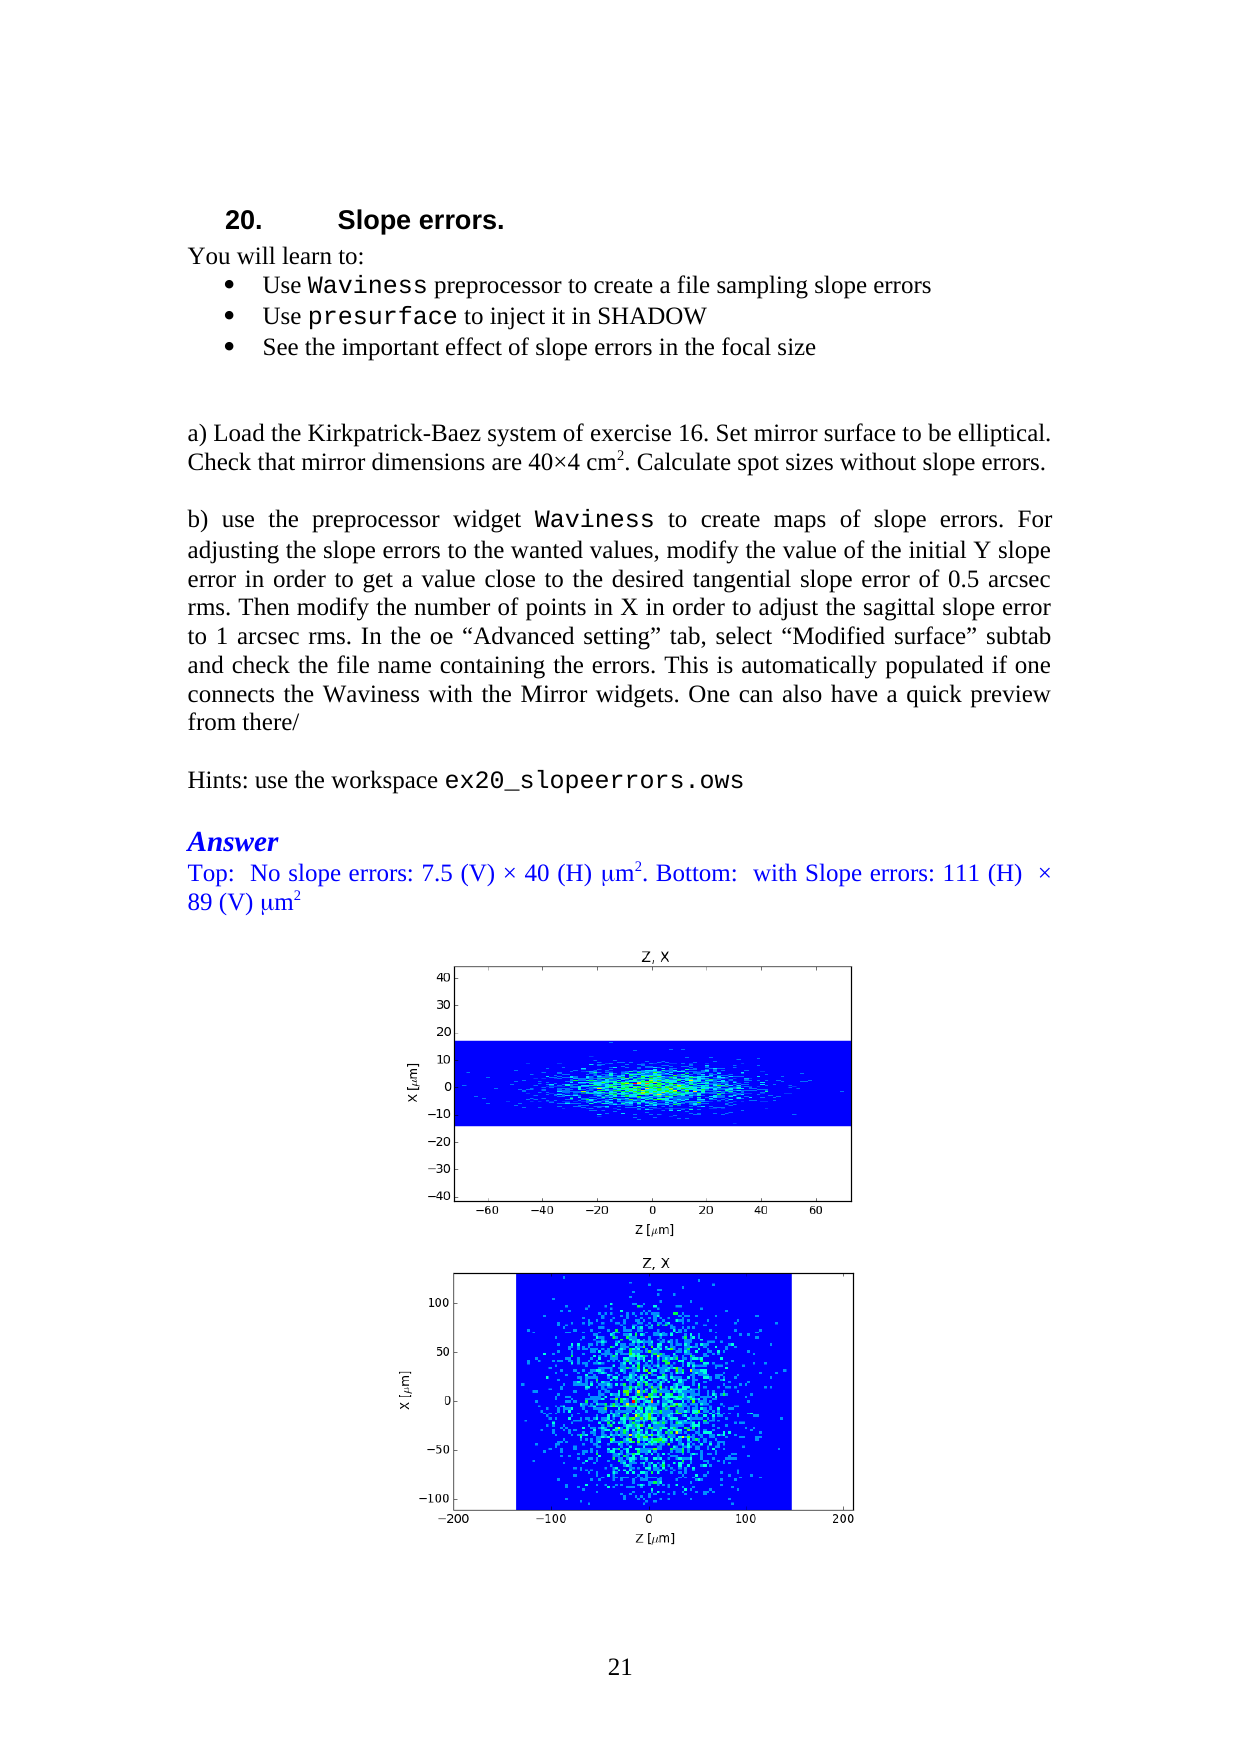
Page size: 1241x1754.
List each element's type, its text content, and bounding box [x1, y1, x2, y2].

text a) Load the Kirkpatrick-Baez system of exercise 16. Set mirror surface to be elliptical. Check that mirror dimensions are 40×4 cm2. Calculate spot sizes without slope errors. [187, 418, 1053, 475]
text You will learn to: [187, 241, 1053, 270]
list See the important effect of slope errors in the focal size [225, 332, 1053, 360]
text Top: No slope errors: 7.5 (V) × 40 (H) m2. Bottom: with Slope errors: 111 (H) × 89 (V) m2 [187, 858, 1053, 916]
list Use presurface to inject it in SHADOW [225, 301, 1053, 332]
text Answer [187, 824, 1053, 858]
subtitle Slope errors. [225, 204, 1053, 235]
list Use Waviness preprocessor to create a file sampling slope errors [225, 270, 1053, 301]
picture [382, 944, 858, 1559]
text b) use the preprocessor widget Waviness to create maps of slope errors. For adjusting the slope errors to the wanted values, modify the value of the initial Y slope error in order to get a value close to the desired tangential slope error of 0.5 arcsec rms. Then modify the number of points in X in order to adjust the sagittal slope error to 1 arcsec rms. In the oe “Advanced setting” tab, select “Modified surface” subtab and check the file name containing the errors. This is automatically populated if one connects the Waviness with the Mirror widgets. One can also have a quick preview from there/ [187, 504, 1053, 736]
text Hints: use the workspace ex20_slopeerrors.ows [187, 765, 1053, 796]
